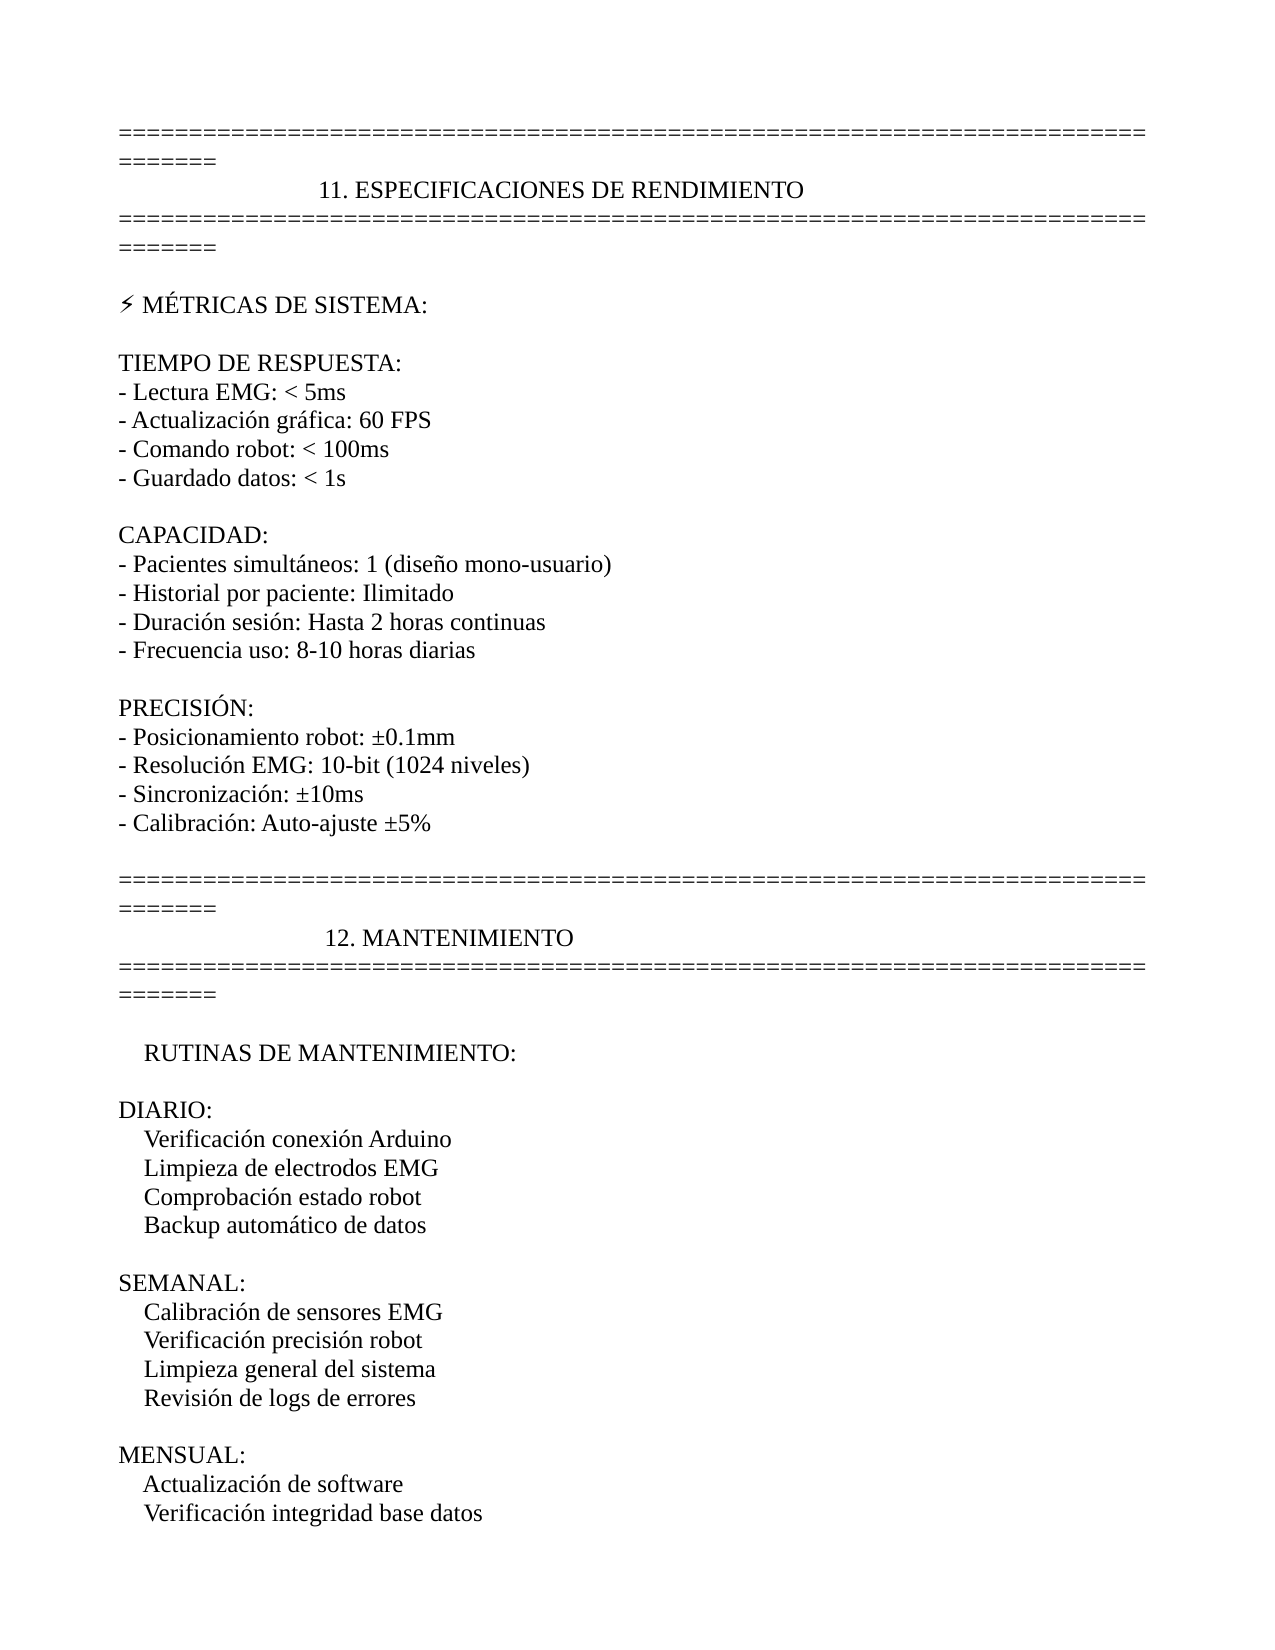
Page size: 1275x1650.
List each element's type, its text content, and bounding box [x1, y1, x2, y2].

text - Sincronización: ±10ms [118, 779, 1157, 808]
text SEMANAL: [118, 1268, 1157, 1297]
text - Frecuencia uso: 8-10 horas diarias [118, 636, 1157, 664]
text ✅ Revisión de logs de errores [118, 1383, 1157, 1412]
text - Calibración: Auto-ajuste ±5% [118, 808, 1157, 837]
text - Pacientes simultáneos: 1 (diseño mono-usuario) [118, 549, 1157, 578]
text ⚡ MÉTRICAS DE SISTEMA: [118, 291, 1157, 319]
text - Guardado datos: < 1s [118, 463, 1157, 492]
text CAPACIDAD: [118, 521, 1157, 549]
text - Historial por paciente: Ilimitado [118, 578, 1157, 607]
text 🔧 RUTINAS DE MANTENIMIENTO: [118, 1038, 1157, 1067]
text ✅ Verificación precisión robot [118, 1326, 1157, 1354]
text 12. MANTENIMIENTO [118, 923, 1157, 952]
text ================================================================================ [118, 952, 1157, 1009]
text ✅ Verificación integridad base datos [118, 1498, 1157, 1527]
text ================================================================================ [118, 866, 1157, 923]
text 11. ESPECIFICACIONES DE RENDIMIENTO [118, 176, 1157, 204]
text ================================================================================ [118, 204, 1157, 262]
text ✅ Limpieza general del sistema [118, 1354, 1157, 1383]
text ✅ Verificación conexión Arduino [118, 1124, 1157, 1153]
text - Posicionamiento robot: ±0.1mm [118, 722, 1157, 751]
text PRECISIÓN: [118, 693, 1157, 722]
text ✅ Calibración de sensores EMG [118, 1297, 1157, 1326]
text - Comando robot: < 100ms [118, 434, 1157, 463]
text ✅ Comprobación estado robot [118, 1182, 1157, 1211]
text MENSUAL: [118, 1441, 1157, 1469]
text - Resolución EMG: 10-bit (1024 niveles) [118, 751, 1157, 779]
text ================================================================================ [118, 118, 1157, 176]
text ✅ Limpieza de electrodos EMG [118, 1153, 1157, 1182]
text - Actualización gráfica: 60 FPS [118, 406, 1157, 434]
text - Lectura EMG: < 5ms [118, 377, 1157, 406]
text ✅ Backup automático de datos [118, 1211, 1157, 1239]
text DIARIO: [118, 1096, 1157, 1124]
text TIEMPO DE RESPUESTA: [118, 348, 1157, 377]
text ✅ Actualización de software [118, 1469, 1157, 1498]
text - Duración sesión: Hasta 2 horas continuas [118, 607, 1157, 636]
